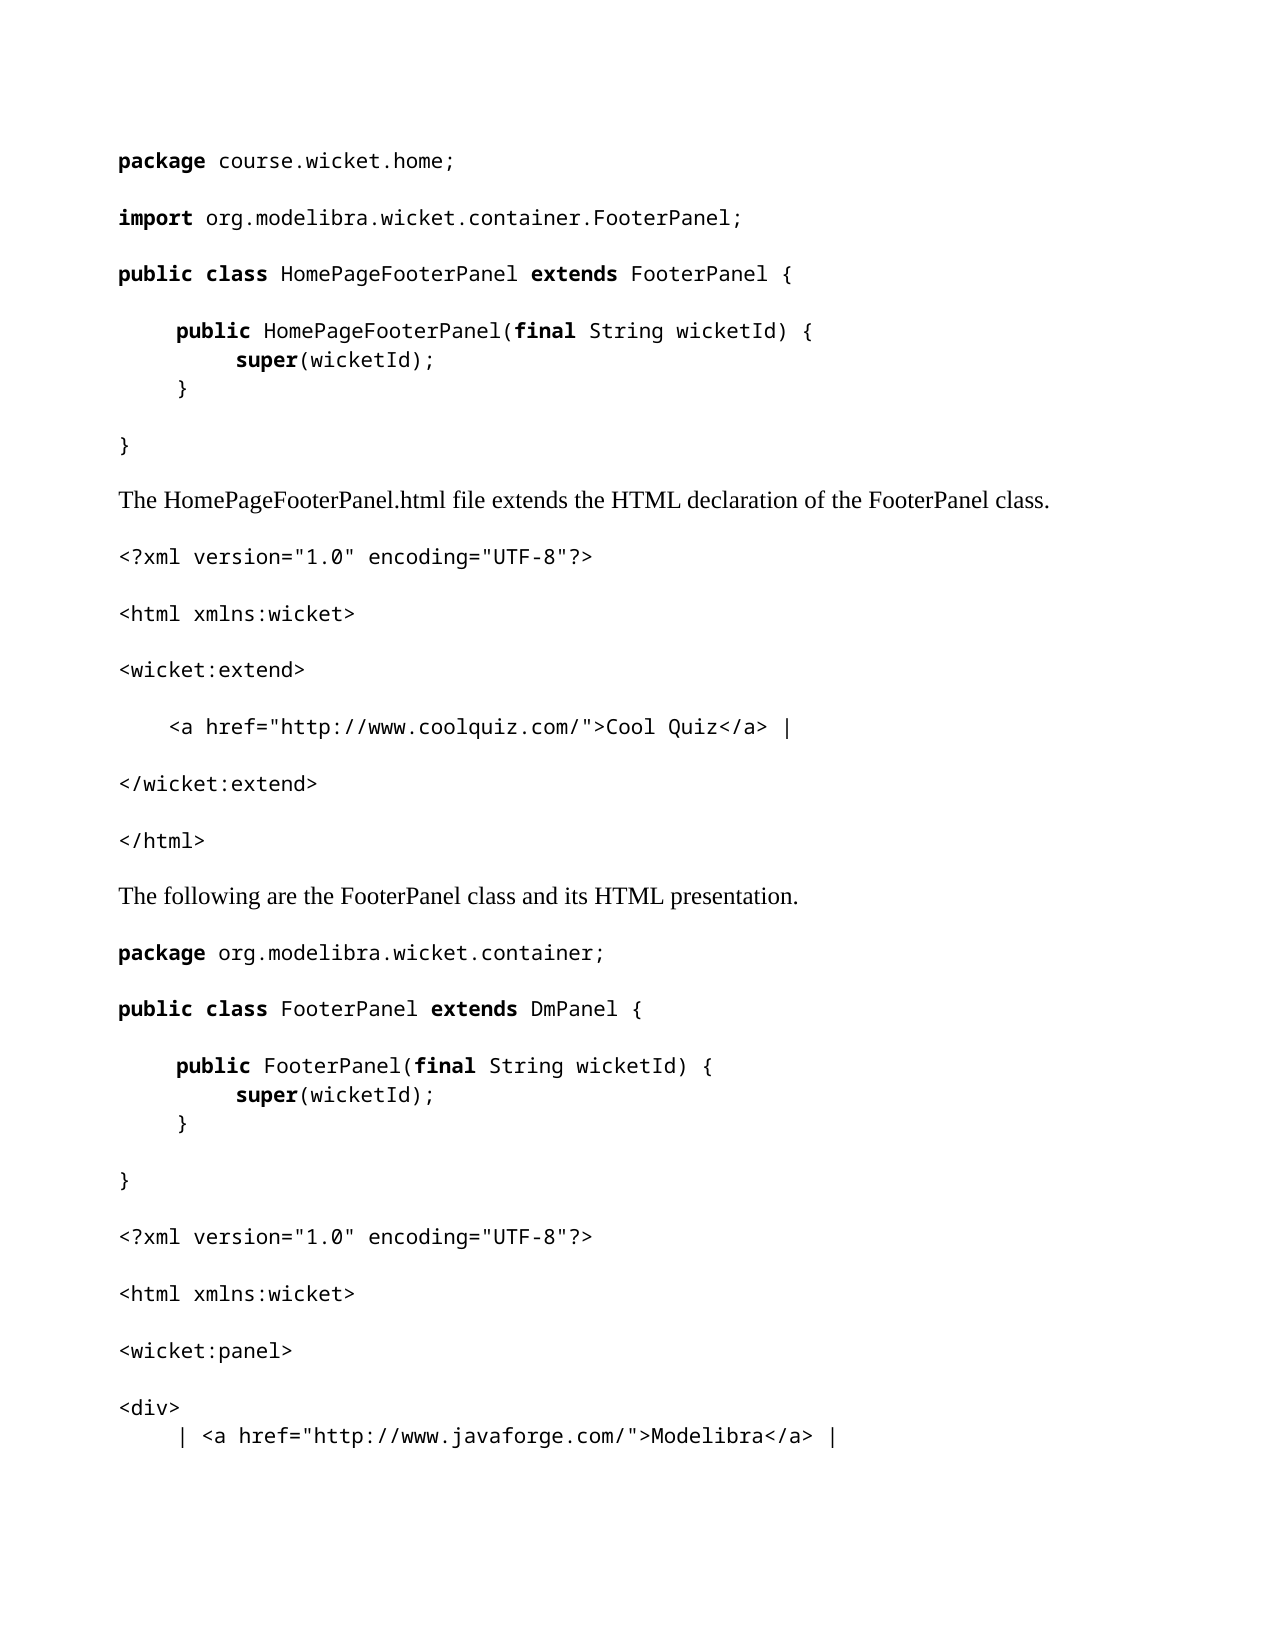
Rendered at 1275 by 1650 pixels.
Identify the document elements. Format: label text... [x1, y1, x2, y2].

text import org.modelibra.wicket.container.FooterPanel; [118, 203, 1157, 231]
text </html> [118, 826, 1157, 854]
text super(wicketId); [118, 345, 1157, 373]
text <wicket:extend> [118, 656, 1157, 684]
text <html xmlns:wicket> [118, 599, 1157, 627]
text package org.modelibra.wicket.container; [118, 938, 1157, 966]
text </wicket:extend> [118, 769, 1157, 798]
text <a href="http://www.coolquiz.com/">Cool Quiz</a> | [118, 712, 1157, 741]
text super(wicketId); [118, 1080, 1157, 1108]
text public class HomePageFooterPanel extends FooterPanel { [118, 259, 1157, 288]
text } [118, 373, 1157, 402]
text public HomePageFooterPanel(final String wicketId) { [118, 316, 1157, 345]
text public FooterPanel(final String wicketId) { [118, 1051, 1157, 1080]
text <?xml version="1.0" encoding="UTF-8"?> [118, 542, 1157, 570]
text <html xmlns:wicket> [118, 1279, 1157, 1307]
text The HomePageFooterPanel.html file extends the HTML declaration of the FooterPanel class. [118, 486, 1157, 514]
text package course.wicket.home; [118, 146, 1157, 174]
text public class FooterPanel extends DmPanel { [118, 994, 1157, 1023]
text } [118, 1165, 1157, 1194]
text } [118, 430, 1157, 459]
text | <a href="http://www.javaforge.com/">Modelibra</a> | [118, 1421, 1157, 1449]
text <?xml version="1.0" encoding="UTF-8"?> [118, 1222, 1157, 1251]
text <wicket:panel> [118, 1336, 1157, 1364]
text The following are the FooterPanel class and its HTML presentation. [118, 882, 1157, 910]
text } [118, 1108, 1157, 1137]
text <div> [118, 1393, 1157, 1421]
